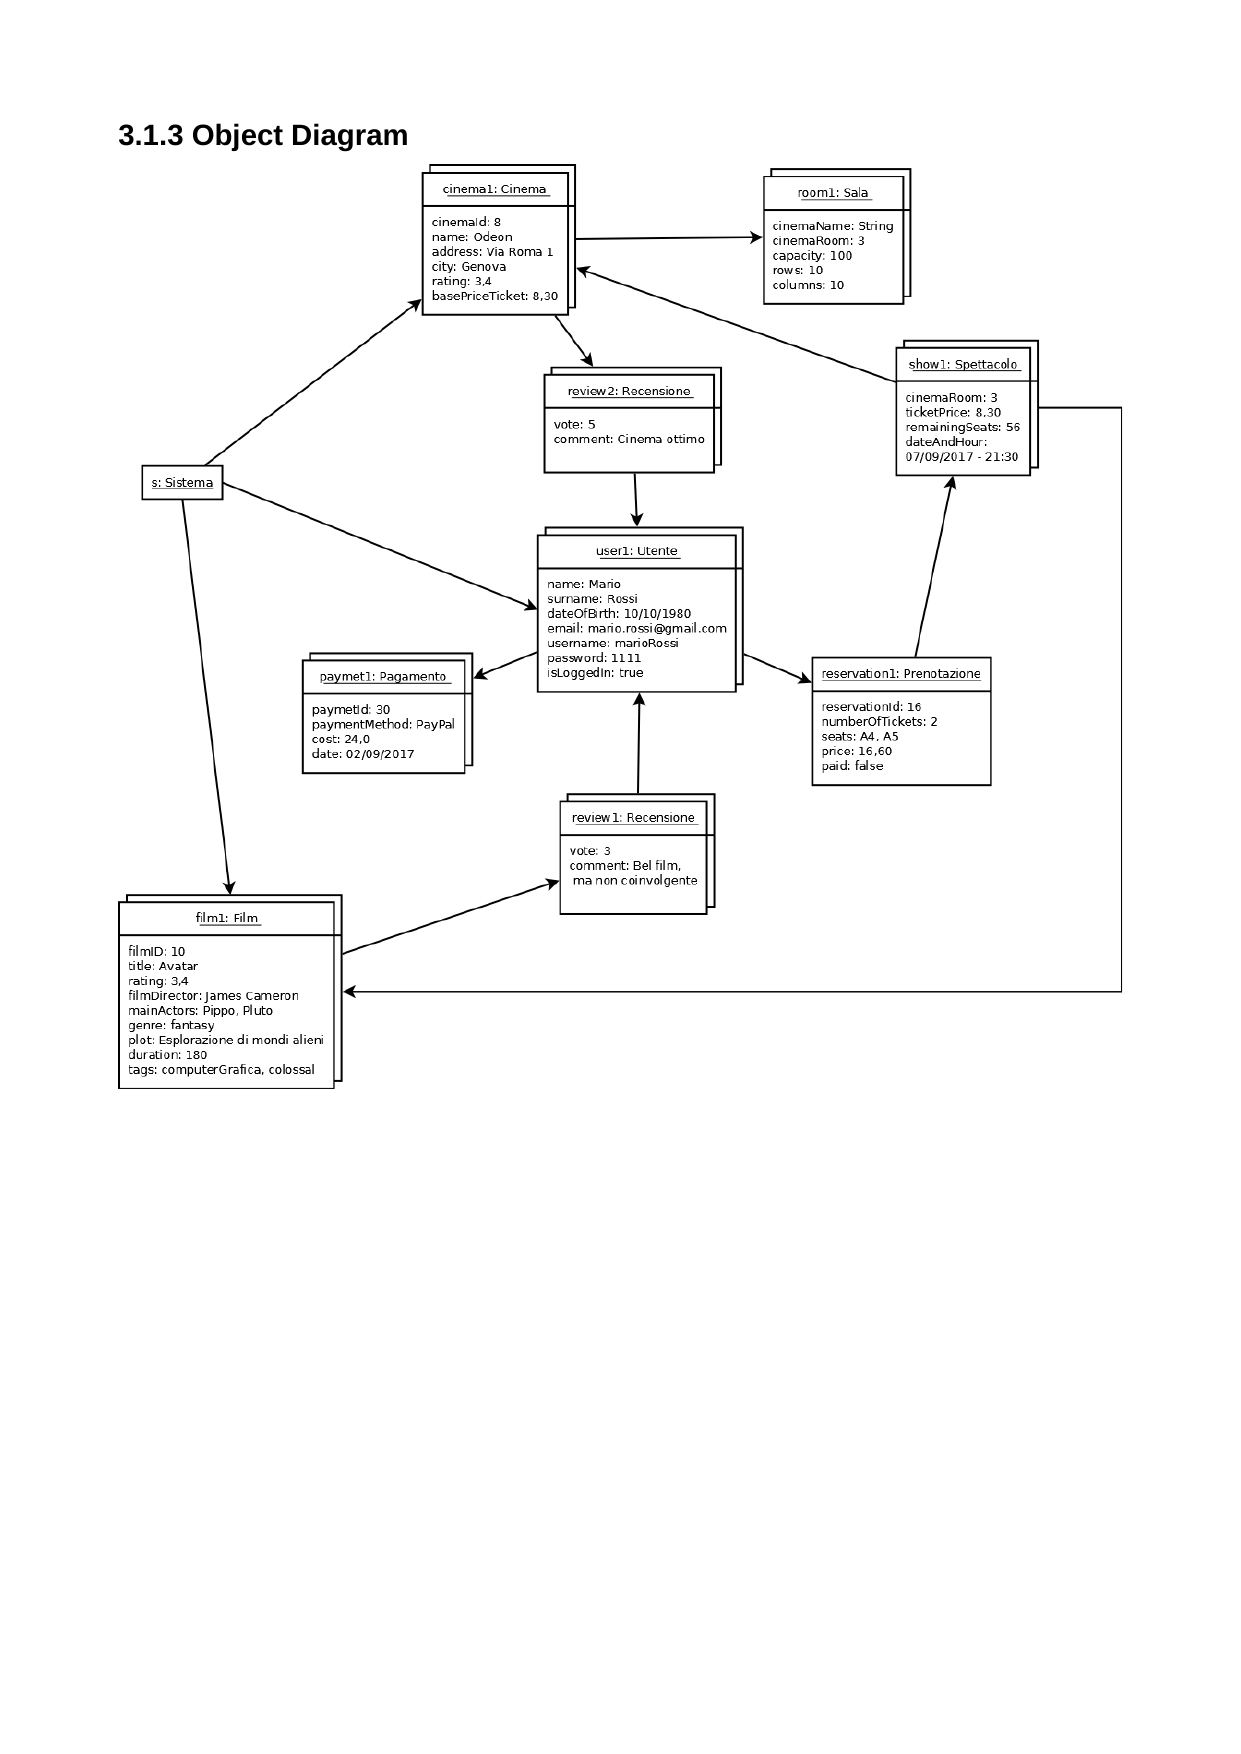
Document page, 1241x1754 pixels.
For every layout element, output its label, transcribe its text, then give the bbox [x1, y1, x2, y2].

subtitle 3.1.3 Object Diagram [118, 118, 1122, 152]
picture [118, 164, 1123, 1089]
